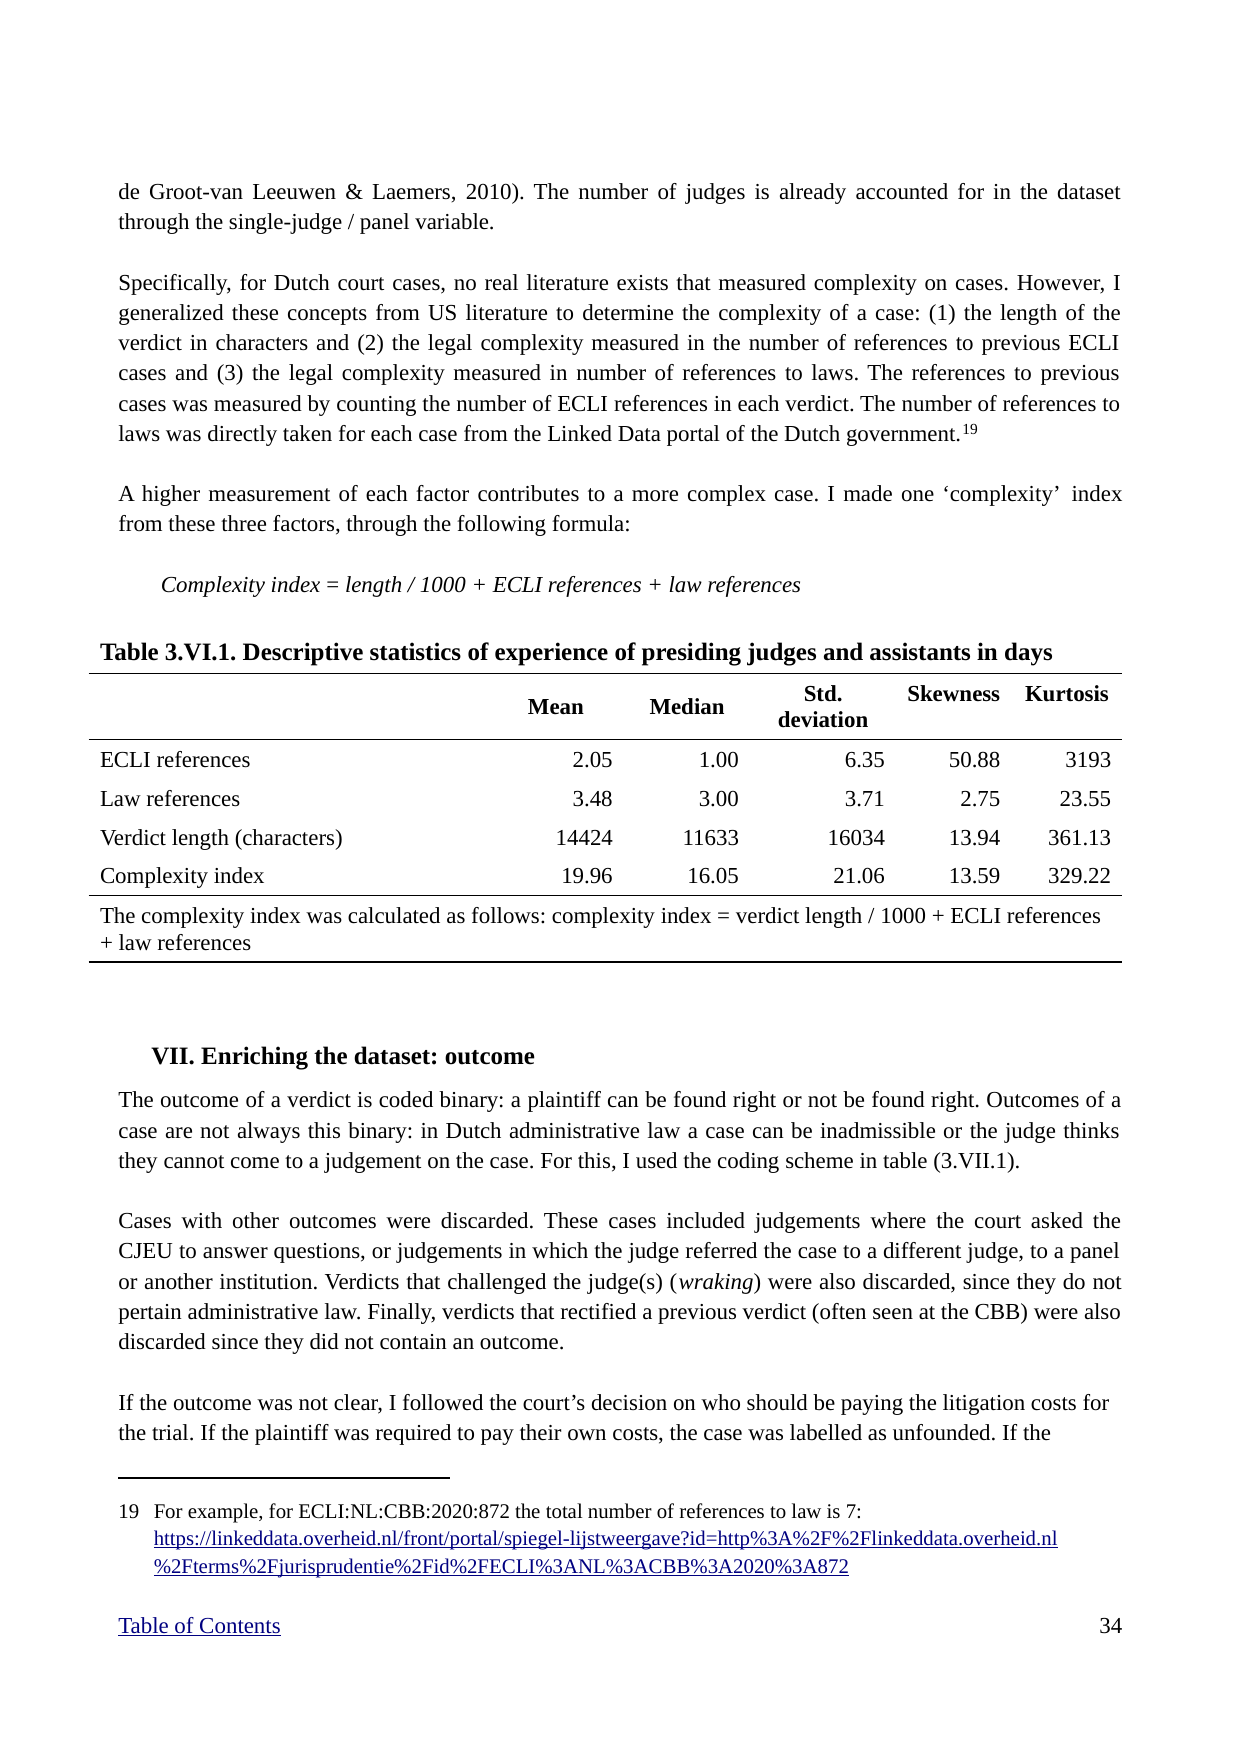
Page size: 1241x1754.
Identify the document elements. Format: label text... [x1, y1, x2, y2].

table_cell 361.13 [1011, 818, 1122, 856]
table_cell 6.35 [750, 740, 896, 779]
table_cell 2.05 [488, 740, 624, 779]
table_cell 329.22 [1011, 856, 1122, 895]
text The outcome of a verdict is coded binary: a plaintiff can be found right or not be found right. Outcomes of a case are not always this binary: in Dutch administrative law a case can be inadmissible or the judge thinks they cannot come to a judgement on the case. For this, I used the coding scheme in table (3.VII.1). [118, 1086, 1122, 1173]
table_cell Std. deviation [750, 674, 896, 739]
table_cell 2.75 [896, 779, 1011, 817]
table_cell 3193 [1011, 740, 1122, 779]
table_cell 13.59 [896, 856, 1011, 895]
text If the outcome was not clear, I followed the court’s decision on who should be paying the litigation costs for the trial. If the plaintiff was required to pay their own costs, the case was labelled as unfounded. If the [118, 1388, 1122, 1445]
table_cell 21.06 [750, 856, 896, 895]
text For example, for ECLI:NL:CBB:2020:872 the total number of references to law is 7: https://linkeddata.overheid.nl/front/portal/spiegel-lijstweergave?id=http%3A%2F%2Flinkeddata.overheid.nl%2Fterms%2Fjurisprudentie%2Fid%2FECLI%3ANL%3ACBB%3A2020%3A872 [118, 1499, 1122, 1578]
table_cell 3.48 [488, 779, 624, 817]
table_cell 19.96 [488, 856, 624, 895]
table_cell 3.71 [750, 779, 896, 817]
table_cell Skewness [896, 674, 1011, 739]
table_cell 11633 [624, 818, 750, 856]
subtitle VII. Enriching the dataset: outcome [151, 1041, 1122, 1070]
table_cell Verdict length (characters) [89, 818, 488, 856]
table_cell ECLI references [89, 740, 488, 779]
table_cell 1.00 [624, 740, 750, 779]
table_cell 16.05 [624, 856, 750, 895]
table_cell 16034 [750, 818, 896, 856]
text Complexity index = length / 1000 + ECLI references + law references [118, 571, 1122, 597]
text A higher measurement of each factor contributes to a more complex case. I made one ‘complexity’ index from these three factors, through the following formula: [118, 480, 1122, 537]
table_cell Law references [89, 779, 488, 817]
table_cell 50.88 [896, 740, 1011, 779]
table_header Table 3.VI.1. Descriptive statistics of experience of presiding judges and assistants in days [89, 631, 1122, 672]
text Specifically, for Dutch court cases, no real literature exists that measured complexity on cases. However, I generalized these concepts from US literature to determine the complexity of a case: (1) the length of the verdict in characters and (2) the legal complexity measured in the number of references to previous ECLI cases and (3) the legal complexity measured in number of references to laws. The references to previous cases was measured by counting the number of ECLI references in each verdict. The number of references to laws was directly taken for each case from the Linked Data portal of the Dutch government. [118, 269, 1122, 446]
text de Groot-van Leeuwen & Laemers, 2010). The number of judges is already accounted for in the dataset through the single-judge / panel variable. [118, 178, 1122, 235]
table_cell Mean [488, 674, 624, 739]
table_cell [89, 674, 488, 739]
table_cell The complexity index was calculated as follows: complexity index = verdict length / 1000 + ECLI references + law references [89, 896, 1122, 961]
text Cases with other outcomes were discarded. These cases included judgements where the court asked the CJEU to answer questions, or judgements in which the judge referred the case to a different judge, to a panel or another institution. Verdicts that challenged the judge(s) (wraking) were also discarded, since they do not pertain administrative law. Finally, verdicts that rectified a previous verdict (often seen at the CBB) were also discarded since they did not contain an outcome. [118, 1207, 1122, 1354]
table_cell 14424 [488, 818, 624, 856]
table_cell 23.55 [1011, 779, 1122, 817]
table_cell 13.94 [896, 818, 1011, 856]
table_cell 3.00 [624, 779, 750, 817]
table_cell Median [624, 674, 750, 739]
table_cell Complexity index [89, 856, 488, 895]
table_cell Kurtosis [1011, 674, 1122, 739]
